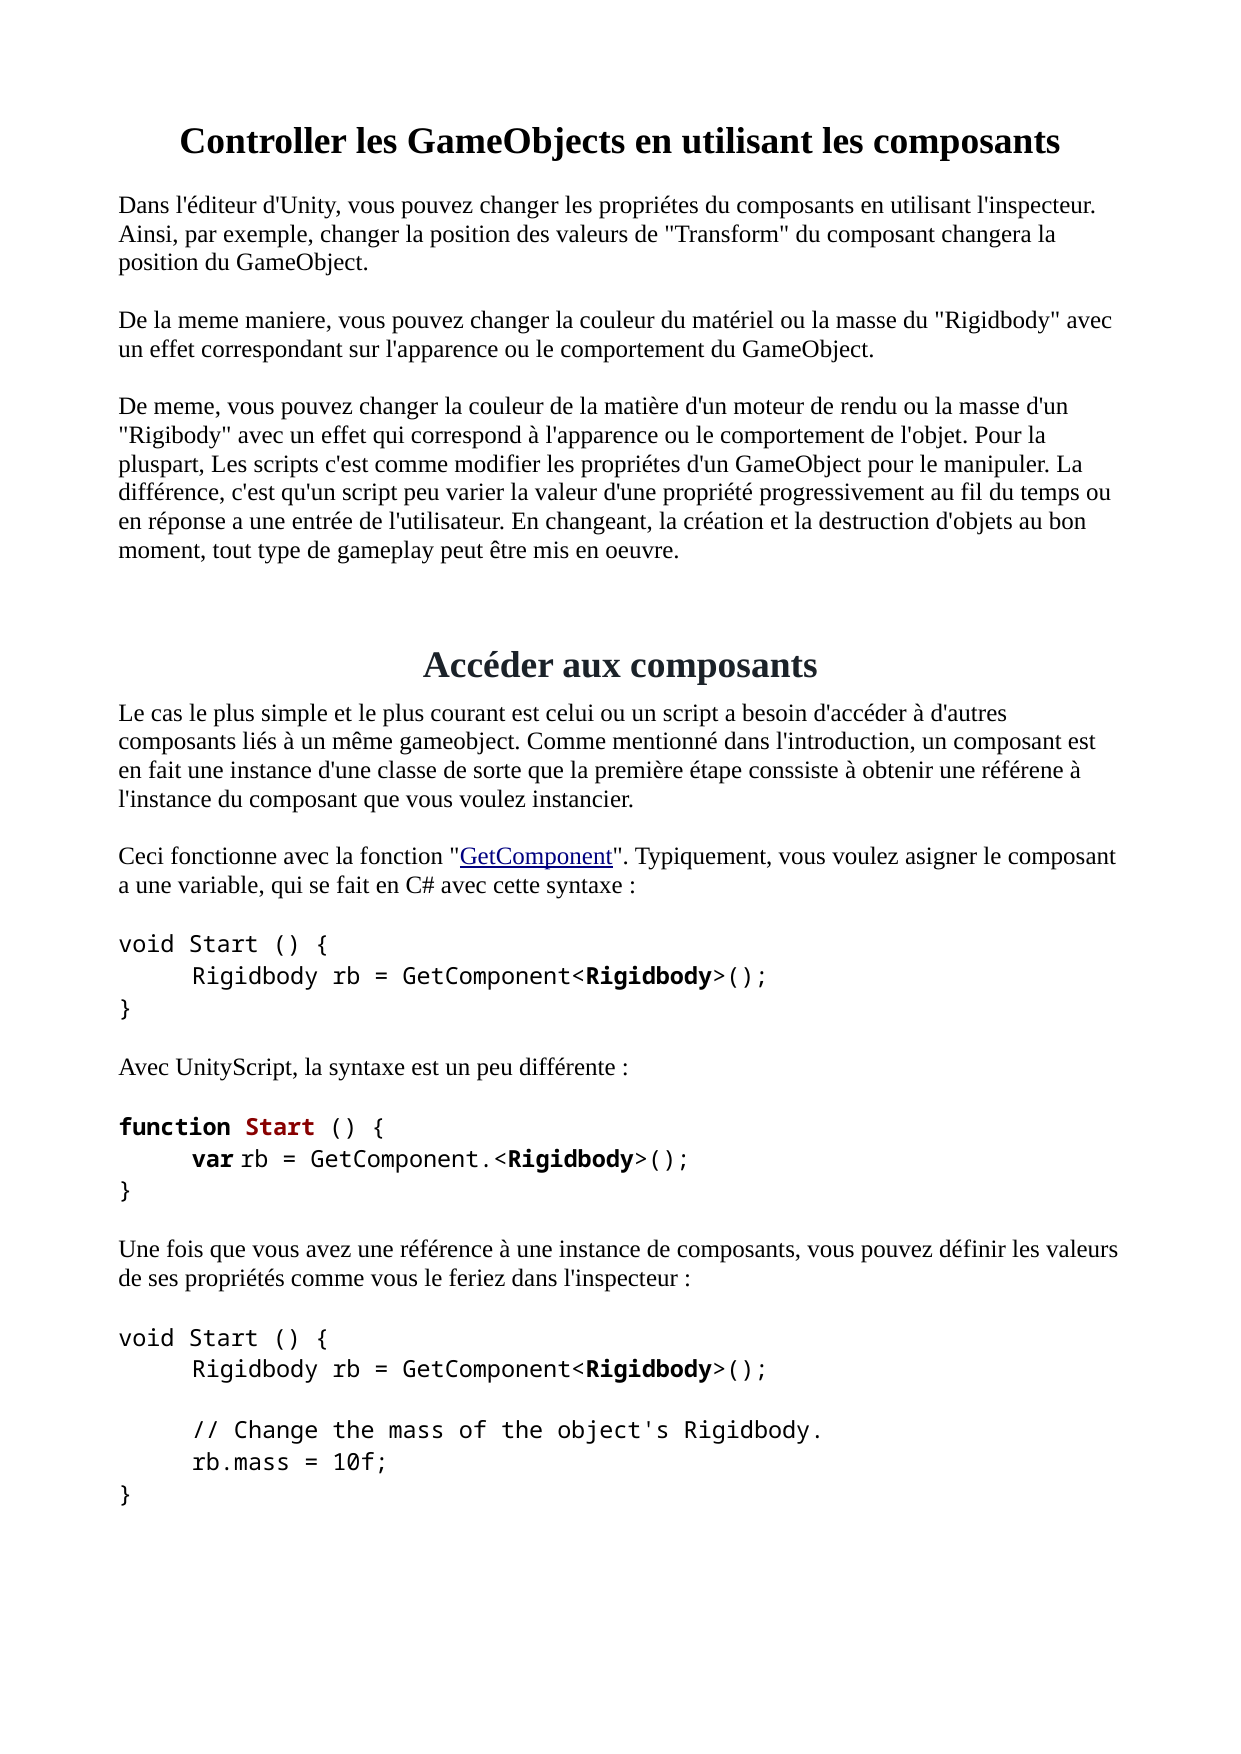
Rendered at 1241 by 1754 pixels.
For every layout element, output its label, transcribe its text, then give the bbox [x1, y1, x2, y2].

text } [118, 1477, 1122, 1509]
text var rb = GetComponent.<Rigidbody>(); [192, 1142, 1122, 1174]
text Rigidbody rb = GetComponent<Rigidbody>(); [192, 960, 1122, 992]
text Une fois que vous avez une référence à une instance de composants, vous pouvez définir les valeurs de ses propriétés comme vous le feriez dans l'inspecteur : [118, 1234, 1122, 1292]
text } [118, 992, 1122, 1024]
text De meme, vous pouvez changer la couleur de la matière d'un moteur de rendu ou la masse d'un "Rigibody" avec un effet qui correspond à l'apparence ou le comportement de l'objet. Pour la pluspart, Les scripts c'est comme modifier les propriétes d'un GameObject pour le manipuler. La différence, c'est qu'un script peu varier la valeur d'une propriété progressivement au fil du temps ou en réponse a une entrée de l'utilisateur. En changeant, la création et la destruction d'objets au bon moment, tout type de gameplay peut être mis en oeuvre. [118, 391, 1122, 564]
text Ainsi, par exemple, changer la position des valeurs de "Transform" du composant changera la position du GameObject. [118, 219, 1122, 276]
text // Change the mass of the object's Rigidbody. [192, 1413, 1122, 1446]
text function Start () { [118, 1110, 1122, 1142]
subtitle Accéder aux composants [118, 642, 1122, 685]
text Avec UnityScript, la syntaxe est un peu différente : [118, 1052, 1122, 1081]
text Ceci fonctionne avec la fonction "GetComponent". Typiquement, vous voulez asigner le composant a une variable, qui se fait en C# avec cette syntaxe : [118, 841, 1122, 899]
text void Start () { [118, 928, 1122, 960]
text void Start () { [118, 1321, 1122, 1353]
text Controller les GameObjects en utilisant les composants [118, 118, 1122, 161]
text De la meme maniere, vous pouvez changer la couleur du matériel ou la masse du "Rigidbody" avec un effet correspondant sur l'apparence ou le comportement du GameObject. [118, 305, 1122, 362]
text Dans l'éditeur d'Unity, vous pouvez changer les propriétes du composants en utilisant l'inspecteur. [118, 190, 1122, 219]
text rb.mass = 10f; [192, 1446, 1122, 1477]
text Rigidbody rb = GetComponent<Rigidbody>(); [192, 1353, 1122, 1385]
text Le cas le plus simple et le plus courant est celui ou un script a besoin d'accéder à d'autres composants liés à un même gameobject. Comme mentionné dans l'introduction, un composant est en fait une instance d'une classe de sorte que la première étape conssiste à obtenir une référene à l'instance du composant que vous voulez instancier. [118, 698, 1122, 813]
text } [118, 1174, 1122, 1206]
